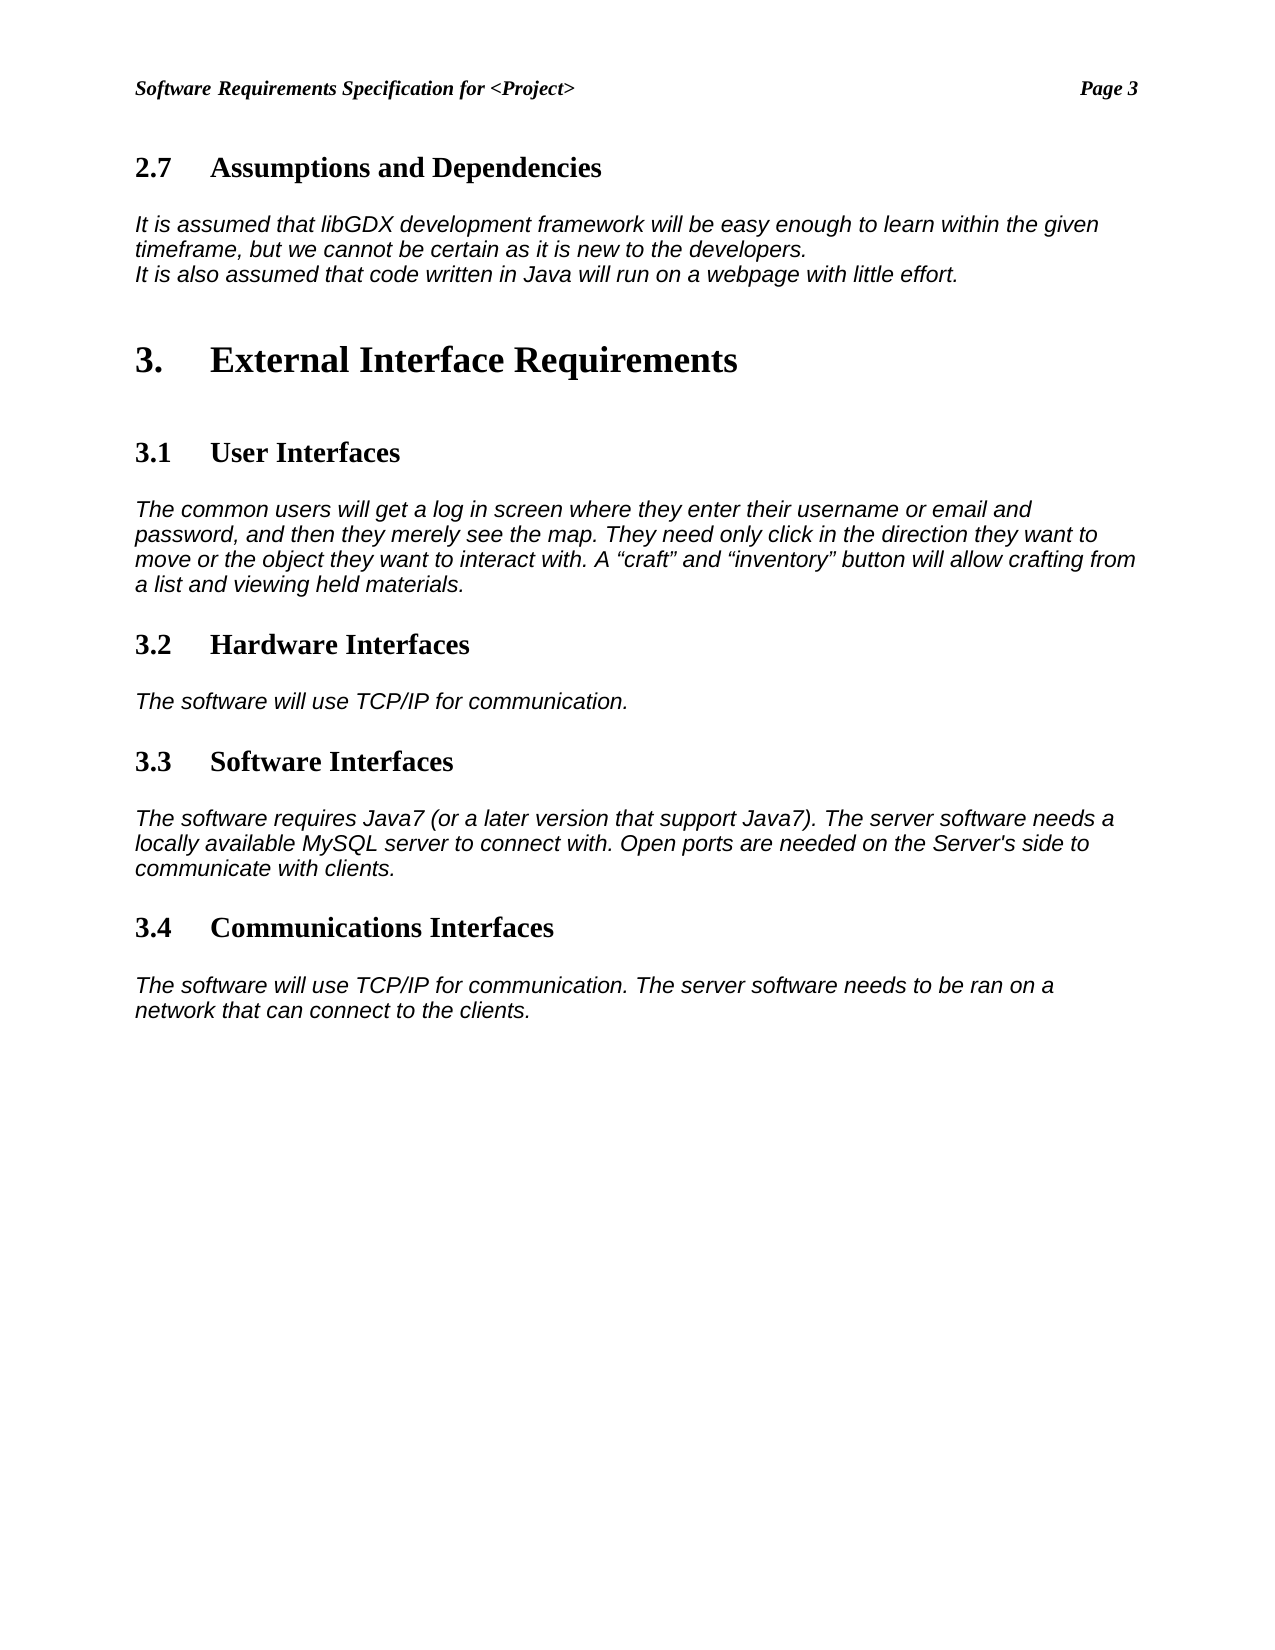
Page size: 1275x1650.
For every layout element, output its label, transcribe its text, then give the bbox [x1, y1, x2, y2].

subtitle Hardware Interfaces [135, 627, 1140, 660]
subtitle Software Interfaces [135, 744, 1140, 777]
subtitle Assumptions and Dependencies [135, 150, 1140, 183]
text The common users will get a log in screen where they enter their username or email and password, and then they merely see the map. They need only click in the direction they want to move or the object they want to interact with. A “craft” and “inventory” button will allow crafting from a list and viewing held materials. [135, 498, 1140, 598]
text It is also assumed that code written in Java will run on a webpage with little effort. [135, 263, 1140, 288]
text The software requires Java7 (or a later version that support Java7). The server software needs a locally available MySQL server to connect with. Open ports are needed on the Server's side to communicate with clients. [135, 806, 1140, 881]
text The software will use TCP/IP for communication. [135, 689, 1140, 714]
text The software will use TCP/IP for communication. The server software needs to be ran on a network that can connect to the clients. [135, 973, 1140, 1023]
subtitle User Interfaces [135, 435, 1140, 468]
text It is assumed that libGDX development framework will be easy enough to learn within the given timeframe, but we cannot be certain as it is new to the developers. [135, 213, 1140, 263]
subtitle Communications Interfaces [135, 911, 1140, 944]
subtitle External Interface Requirements [135, 338, 1140, 381]
